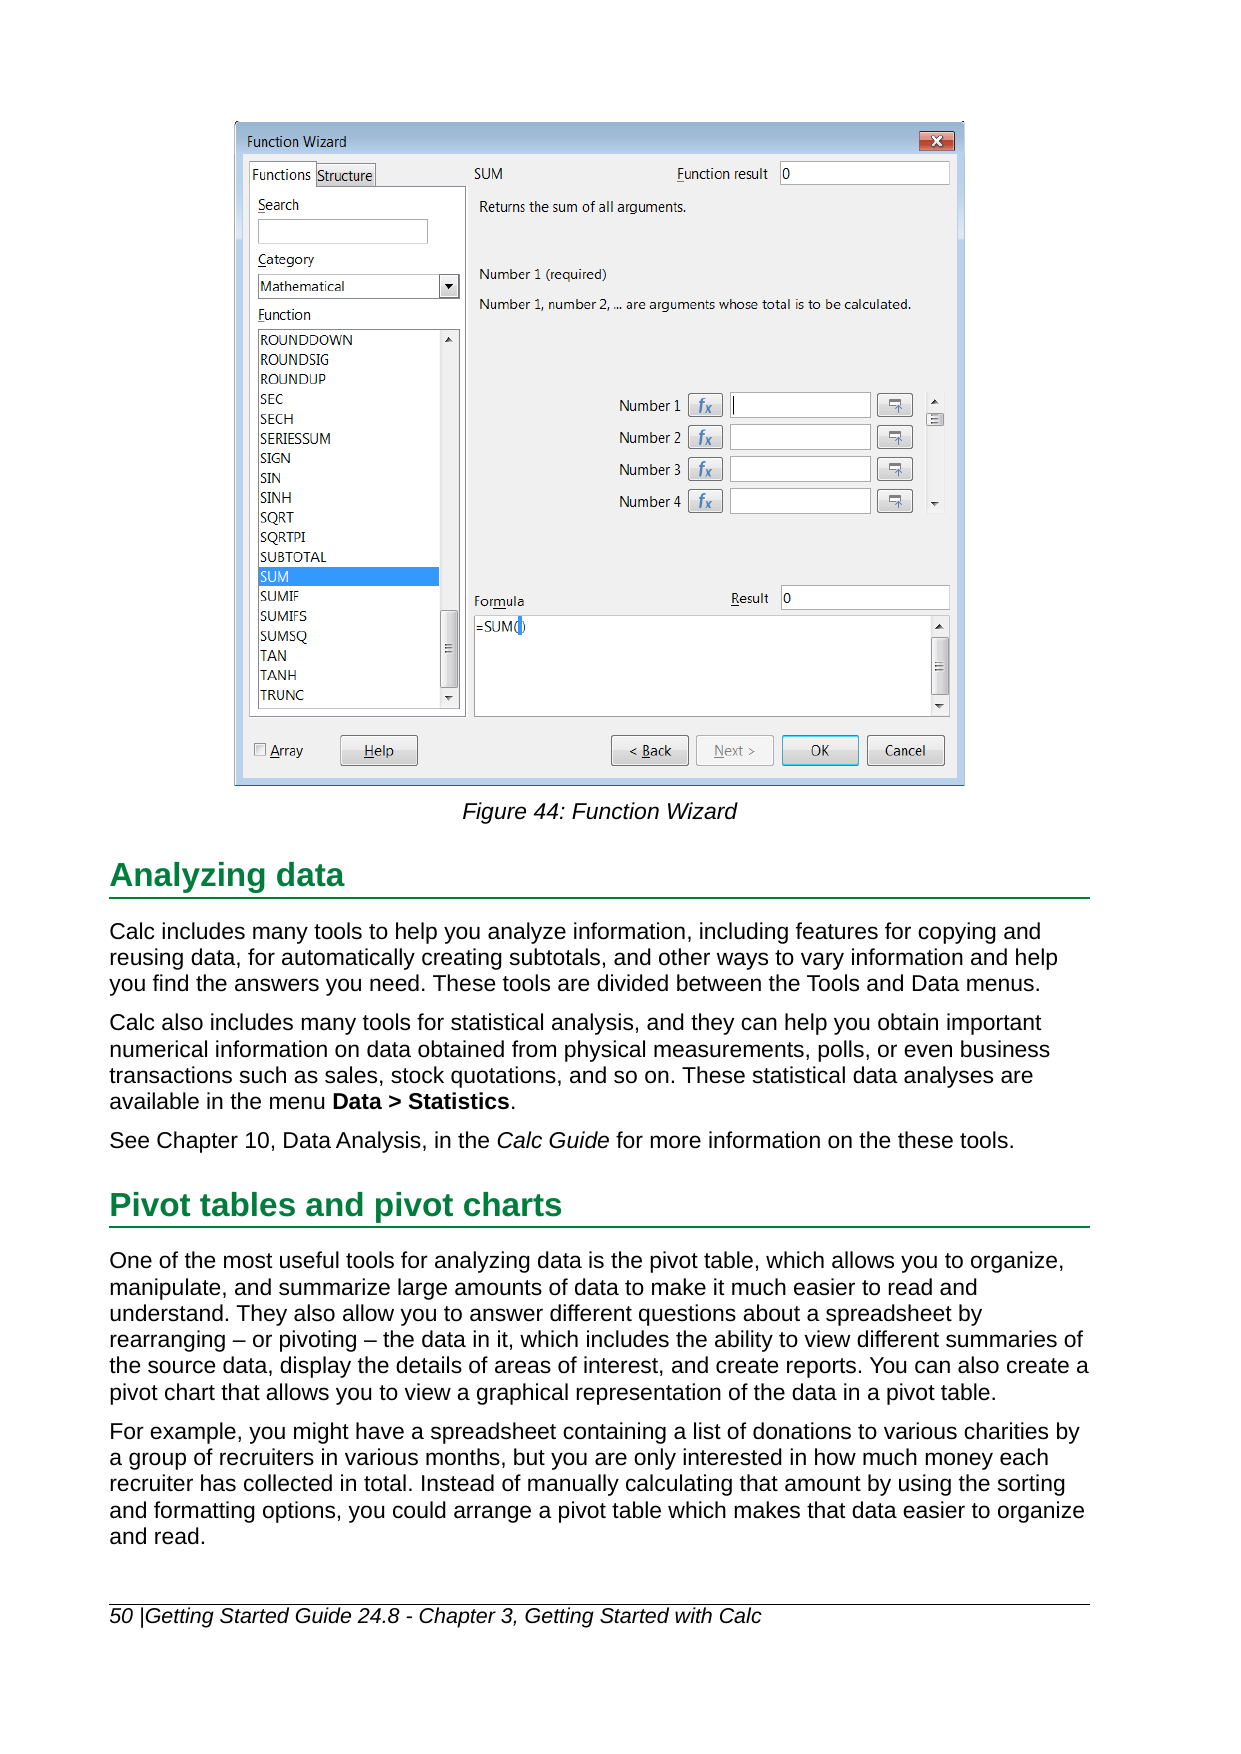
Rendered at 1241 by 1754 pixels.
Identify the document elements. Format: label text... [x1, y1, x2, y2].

text Calc also includes many tools for statistical analysis, and they can help you obtain important numerical information on data obtained from physical measurements, polls, or even business transactions such as sales, stock quotations, and so on. These statistical data analyses are available in the menu Data > Statistics. [109, 1009, 1090, 1115]
text Calc includes many tools to help you analyze information, including features for copying and reusing data, for automatically creating subtotals, and other ways to vary information and help you find the answers you need. These tools are divided between the Tools and Data menus. [109, 918, 1090, 997]
text Figure 44: Function Wizard [234, 798, 964, 824]
text See Chapter 10, Data Analysis, in the Calc Guide for more information on the these tools. [109, 1127, 1090, 1153]
subtitle Pivot tables and pivot charts [109, 1185, 1090, 1226]
text One of the most useful tools for analyzing data is the pivot table, which allows you to organize, manipulate, and summarize large amounts of data to make it much easier to read and understand. They also allow you to answer different questions about a spreadsheet by rearranging – or pivoting – the data in it, which includes the ability to view different summaries of the source data, display the details of areas of interest, and create reports. You can also create a pivot chart that allows you to view a graphical representation of the data in a pivot table. [109, 1247, 1090, 1405]
text For example, you might have a spreadsheet containing a list of donations to various charities by a group of recruiters in various months, but you are only interested in how much money each recruiter has collected in total. Instead of manually calculating that amount by using the sorting and formatting options, you could arrange a pivot table which makes that data easier to organize and read. [109, 1418, 1090, 1549]
subtitle Analyzing data [109, 855, 1090, 897]
picture [234, 121, 965, 786]
